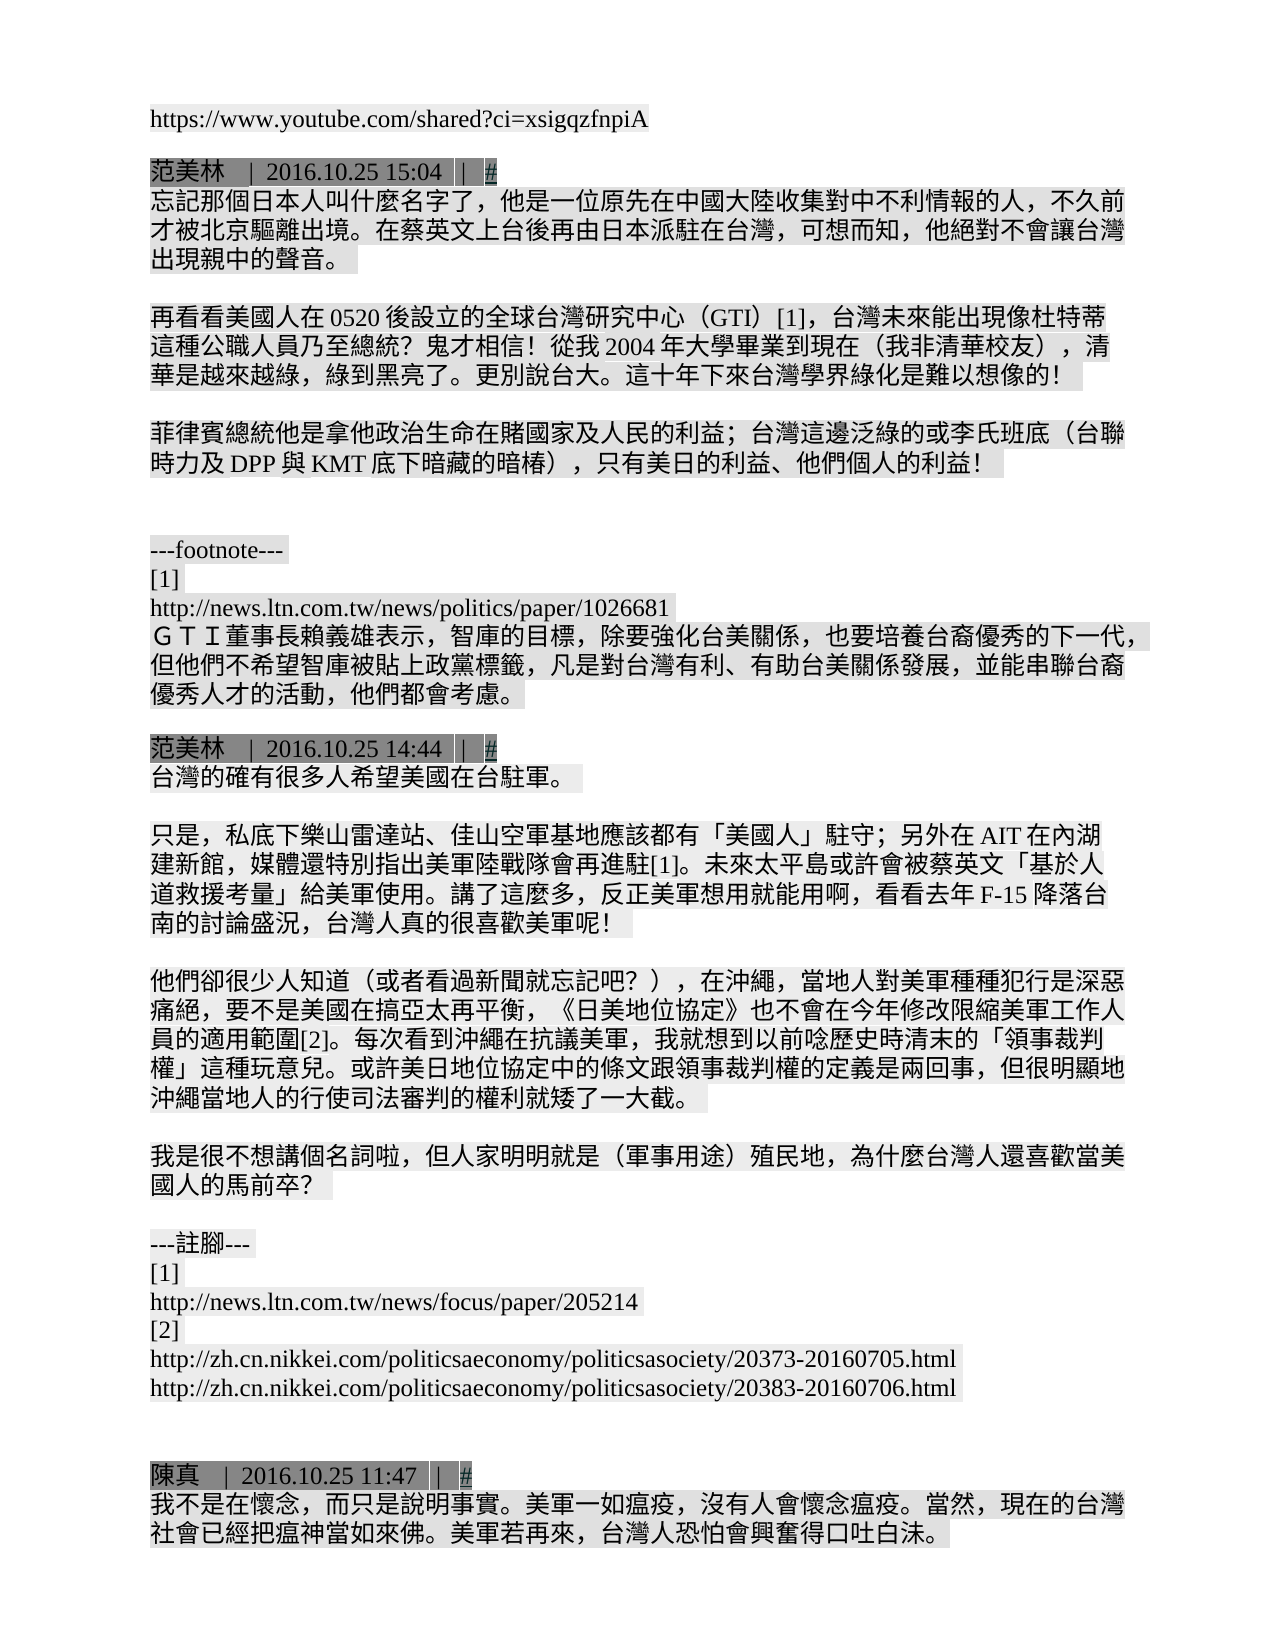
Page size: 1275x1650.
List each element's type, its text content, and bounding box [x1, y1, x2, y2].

text 我不是在懷念，而只是說明事實。美軍一如瘟疫，沒有人會懷念瘟疫。當然，現在的台灣社會已經把瘟神當如來佛。美軍若再來，台灣人恐怕會興奮得口吐白沬。 [150, 1490, 1125, 1548]
text 台灣的確有很多人希望美國在台駐軍。 只是，私底下樂山雷達站、佳山空軍基地應該都有「美國人」駐守；另外在AIT在內湖建新館，媒體還特別指出美軍陸戰隊會再進駐[1]。未來太平島或許會被蔡英文「基於人道救援考量」給美軍使用。講了這麼多，反正美軍想用就能用啊，看看去年F-15 降落台南的討論盛況，台灣人真的很喜歡美軍呢！ 他們卻很少人知道（或者看過新聞就忘記吧？），在沖繩，當地人對美軍種種犯行是深惡痛絕，要不是美國在搞亞太再平衡，《日美地位協定》也不會在今年修改限縮美軍工作人員的適用範圍[2]。每次看到沖繩在抗議美軍，我就想到以前唸歷史時清末的「領事裁判權」這種玩意兒。或許美日地位協定中的條文跟領事裁判權的定義是兩回事，但很明顯地沖繩當地人的行使司法審判的權利就矮了一大截。 我是很不想講個名詞啦，但人家明明就是（軍事用途）殖民地，為什麼台灣人還喜歡當美國人的馬前卒？ ---註腳--- [1] http://news.ltn.com.tw/news/focus/paper/205214 [2] http://zh.cn.nikkei.com/politicsaeconomy/politicsasociety/20373-20160705.html http://zh.cn.nikkei.com/politicsaeconomy/politicsasociety/20383-20160706.html [150, 763, 1125, 1436]
text 忘記那個日本人叫什麼名字了，他是一位原先在中國大陸收集對中不利情報的人，不久前才被北京驅離出境。在蔡英文上台後再由日本派駐在台灣，可想而知，他絕對不會讓台灣出現親中的聲音。 再看看美國人在0520後設立的全球台灣研究中心（GTI）[1]，台灣未來能出現像杜特蒂這種公職人員乃至總統？鬼才相信！從我2004年大學畢業到現在（我非清華校友），清華是越來越綠，綠到黑亮了。更別說台大。這十年下來台灣學界綠化是難以想像的！ 菲律賓總統他是拿他政治生命在賭國家及人民的利益；台灣這邊泛綠的或李氏班底（台聯時力及DPP與KMT底下暗藏的暗椿），只有美日的利益、他們個人的利益！ ---footnote--- [1] http://news.ltn.com.tw/news/politics/paper/1026681 ＧＴＩ董事長賴義雄表示，智庫的目標，除要強化台美關係，也要培養台裔優秀的下一代，但他們不希望智庫被貼上政黨標籤，凡是對台灣有利、有助台美關係發展，並能串聯台裔優秀人才的活動，他們都會考慮。 [150, 187, 1125, 709]
text 陳真 | 2016.10.25 11:47 | # [150, 1461, 1125, 1490]
text https://www.youtube.com/shared?ci=xsigqzfnpiA [150, 75, 1125, 132]
text 范美林 | 2016.10.25 14:44 | # [150, 734, 1125, 763]
text 范美林 | 2016.10.25 15:04 | # [150, 157, 1125, 187]
